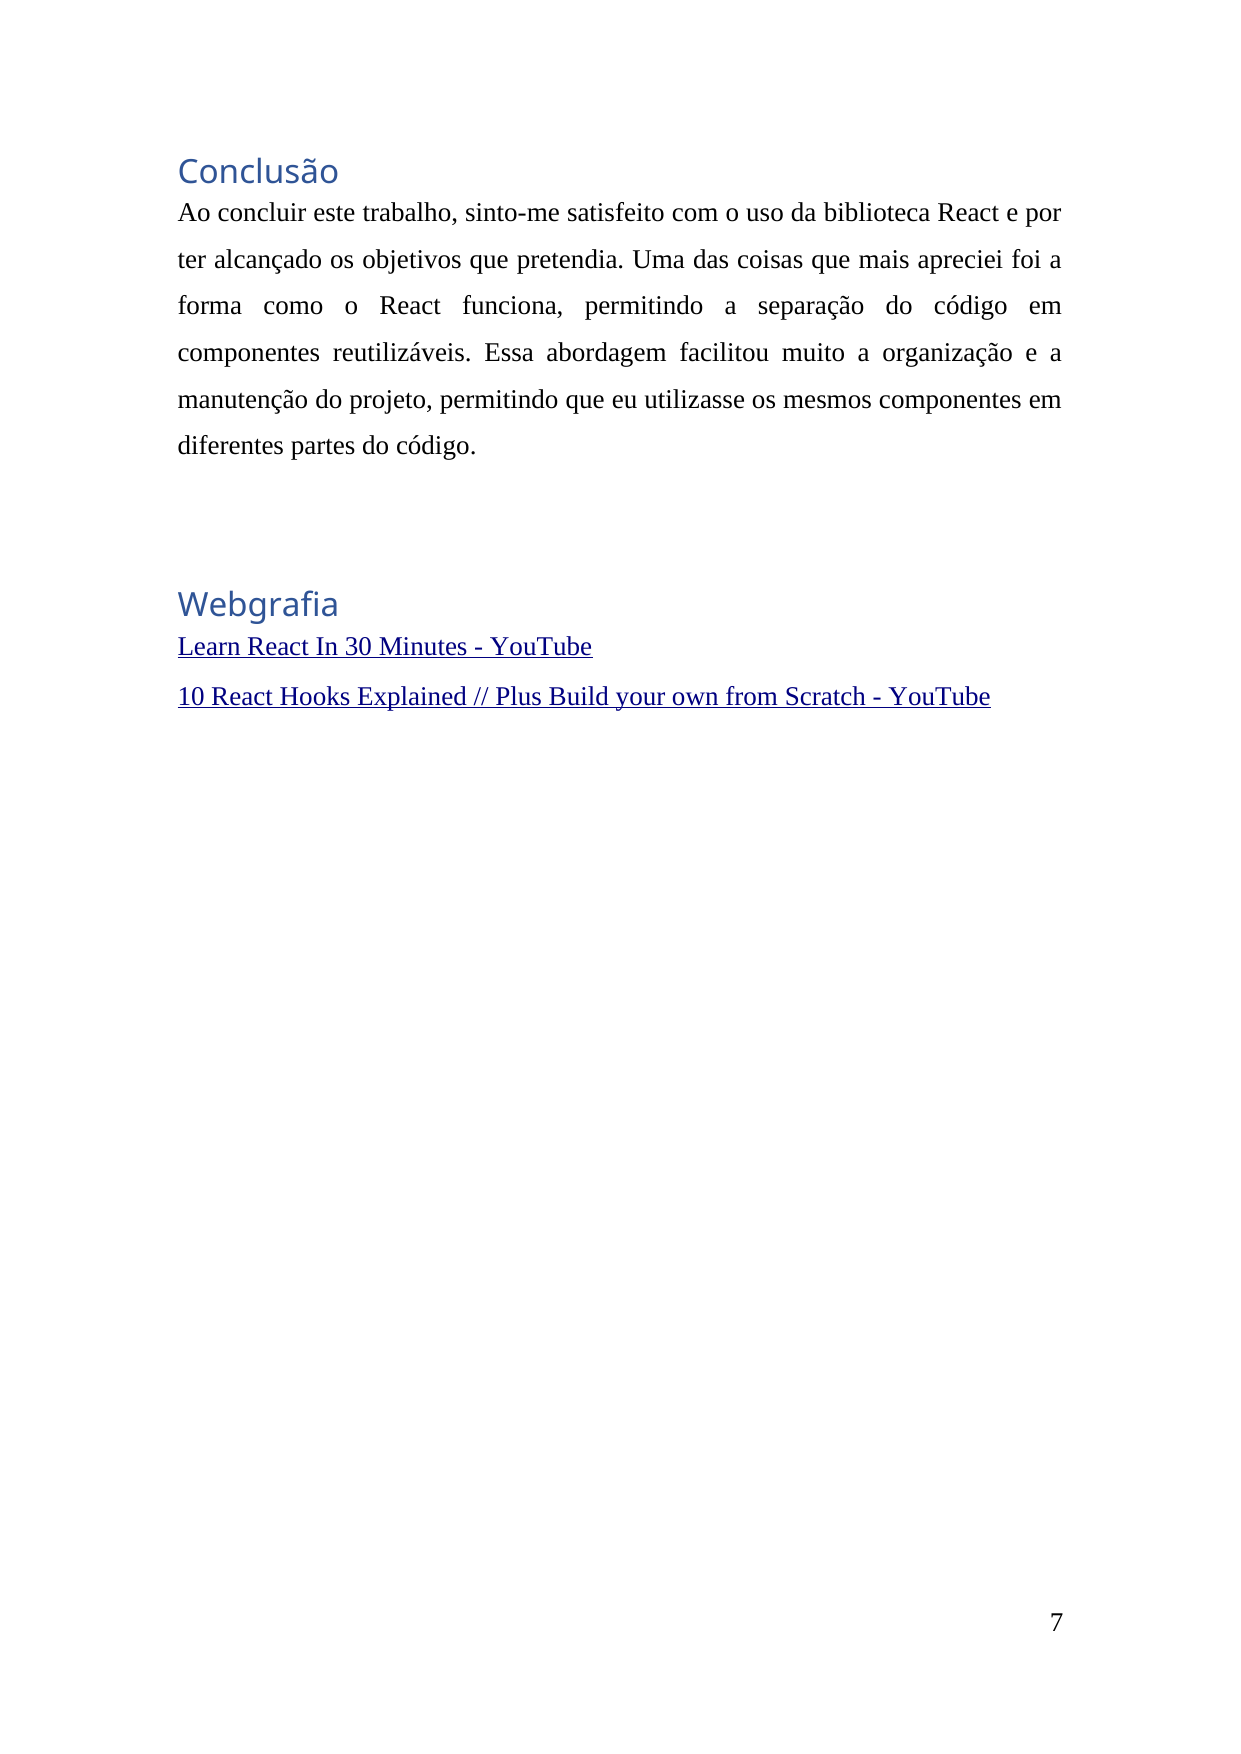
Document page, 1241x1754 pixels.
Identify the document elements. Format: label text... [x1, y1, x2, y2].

text 10 React Hooks Explained // Plus Build your own from Scratch - YouTube [177, 679, 1063, 711]
subtitle Conclusão [177, 148, 1063, 193]
subtitle Webgrafia [177, 581, 1063, 627]
text Learn React In 30 Minutes - YouTube [177, 630, 1063, 661]
text Ao concluir este trabalho, sinto-me satisfeito com o uso da biblioteca React e por ter alcançado os objetivos que pretendia. Uma das coisas que mais apreciei foi a forma como o React funciona, permitindo a separação do código em componentes reutilizáveis. Essa abordagem facilitou muito a organização e a manutenção do projeto, permitindo que eu utilizasse os mesmos componentes em diferentes partes do código. [177, 196, 1063, 461]
